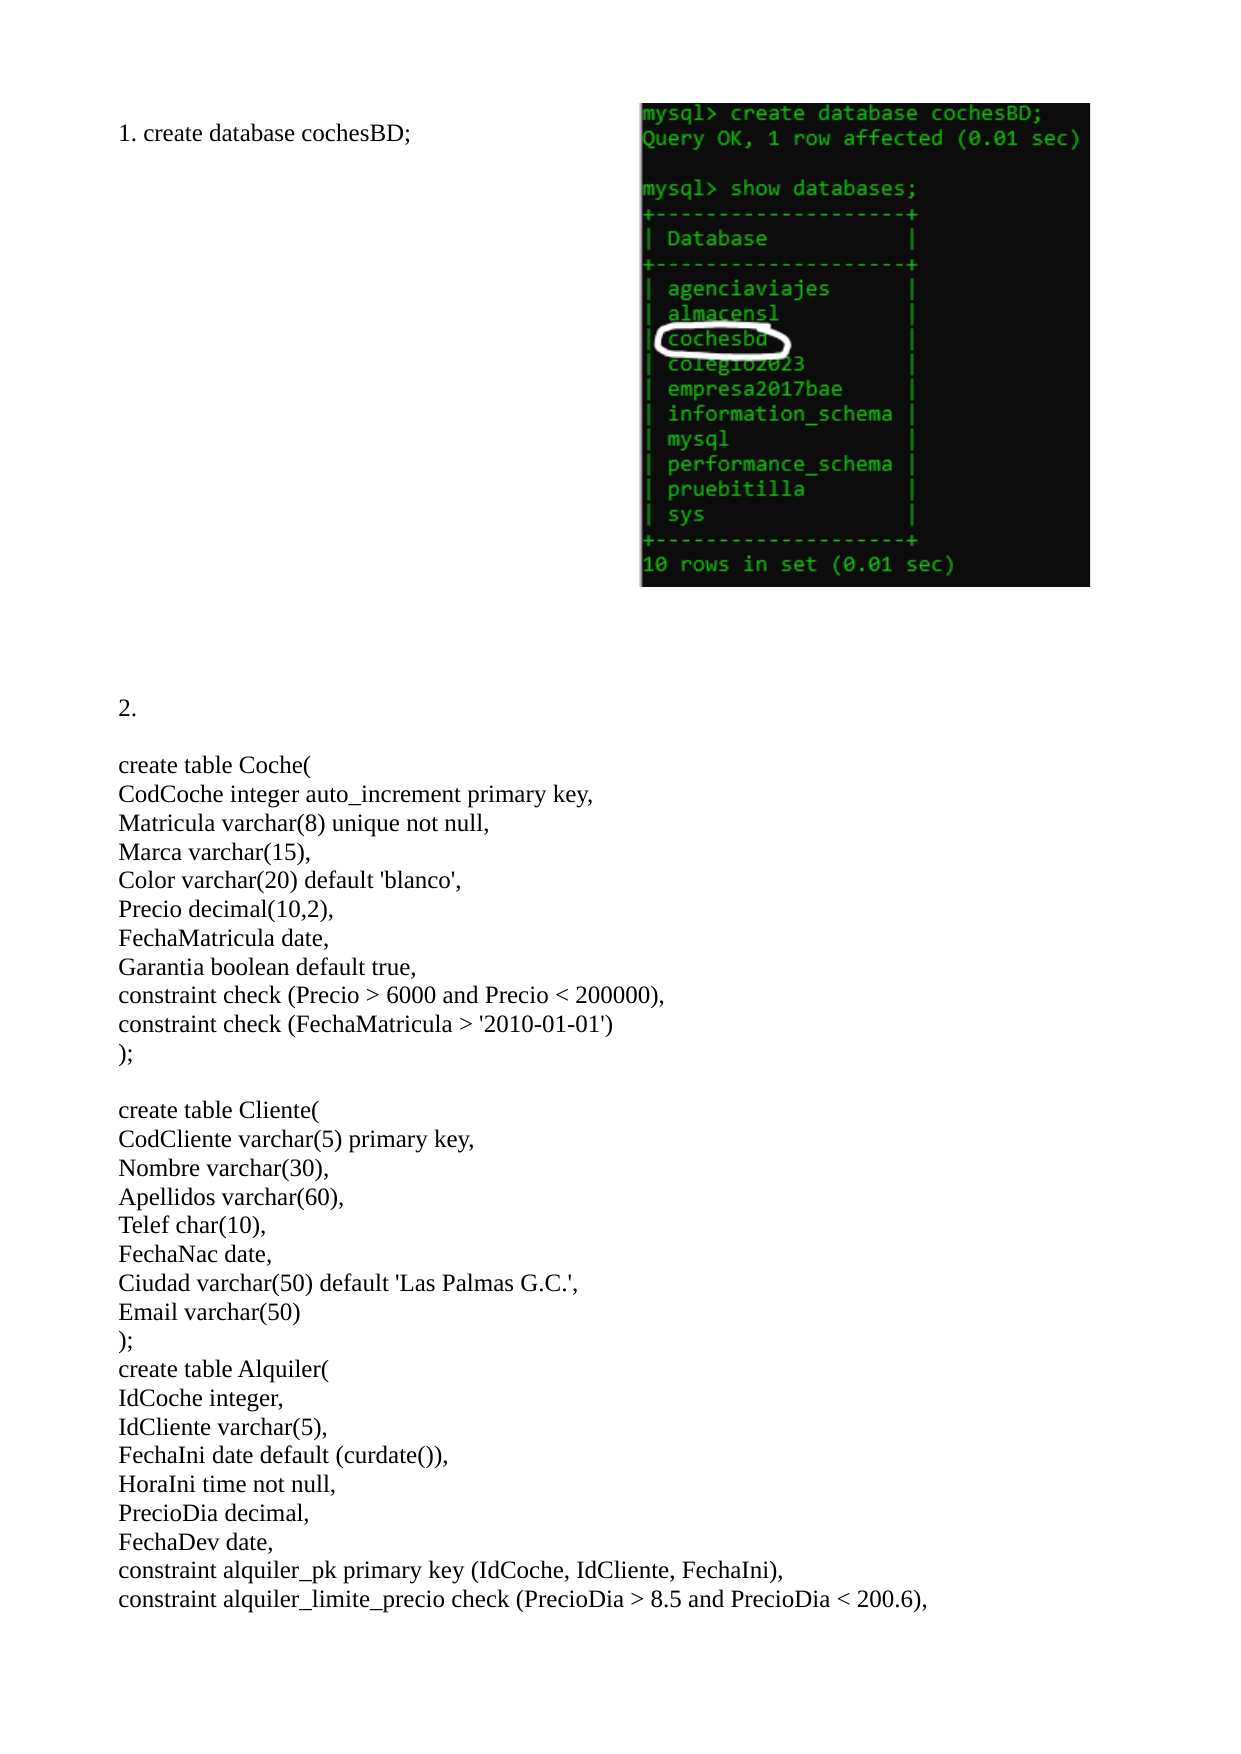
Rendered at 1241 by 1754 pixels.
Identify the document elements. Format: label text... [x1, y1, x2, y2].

text FechaDev date, [118, 1527, 1122, 1556]
text FechaIni date default (curdate()), [118, 1441, 1122, 1469]
text FechaMatricula date, [118, 923, 1122, 952]
text Email varchar(50) [118, 1297, 1122, 1326]
text 2. [118, 693, 1122, 722]
text CodCoche integer auto_increment primary key, [118, 779, 1122, 808]
text Telef char(10), [118, 1211, 1122, 1239]
text Apellidos varchar(60), [118, 1182, 1122, 1211]
text 1. create database cochesBD; [118, 118, 638, 147]
text create table Coche( [118, 751, 1122, 779]
text Ciudad varchar(50) default 'Las Palmas G.C.', [118, 1268, 1122, 1297]
text Marca varchar(15), [118, 837, 1122, 866]
text Matricula varchar(8) unique not null, [118, 808, 1122, 837]
text ); [118, 1038, 1122, 1067]
text HoraIni time not null, [118, 1469, 1122, 1498]
text IdCoche integer, [118, 1383, 1122, 1412]
text constraint alquiler_limite_precio check (PrecioDia > 8.5 and PrecioDia < 200.6), [118, 1584, 1122, 1613]
text constraint alquiler_pk primary key (IdCoche, IdCliente, FechaIni), [118, 1556, 1122, 1584]
text PrecioDia decimal, [118, 1498, 1122, 1527]
text IdCliente varchar(5), [118, 1412, 1122, 1441]
text Garantia boolean default true, [118, 952, 1122, 981]
text constraint check (Precio > 6000 and Precio < 200000), [118, 981, 1122, 1009]
text FechaNac date, [118, 1239, 1122, 1268]
picture [638, 103, 1091, 587]
text Precio decimal(10,2), [118, 894, 1122, 923]
text constraint check (FechaMatricula > '2010-01-01') [118, 1009, 1122, 1038]
text ); [118, 1326, 1122, 1354]
text Nombre varchar(30), [118, 1153, 1122, 1182]
text [1091, 118, 1122, 147]
text Color varchar(20) default 'blanco', [118, 866, 1122, 894]
text create table Cliente( [118, 1096, 1122, 1124]
text CodCliente varchar(5) primary key, [118, 1124, 1122, 1153]
text create table Alquiler( [118, 1354, 1122, 1383]
